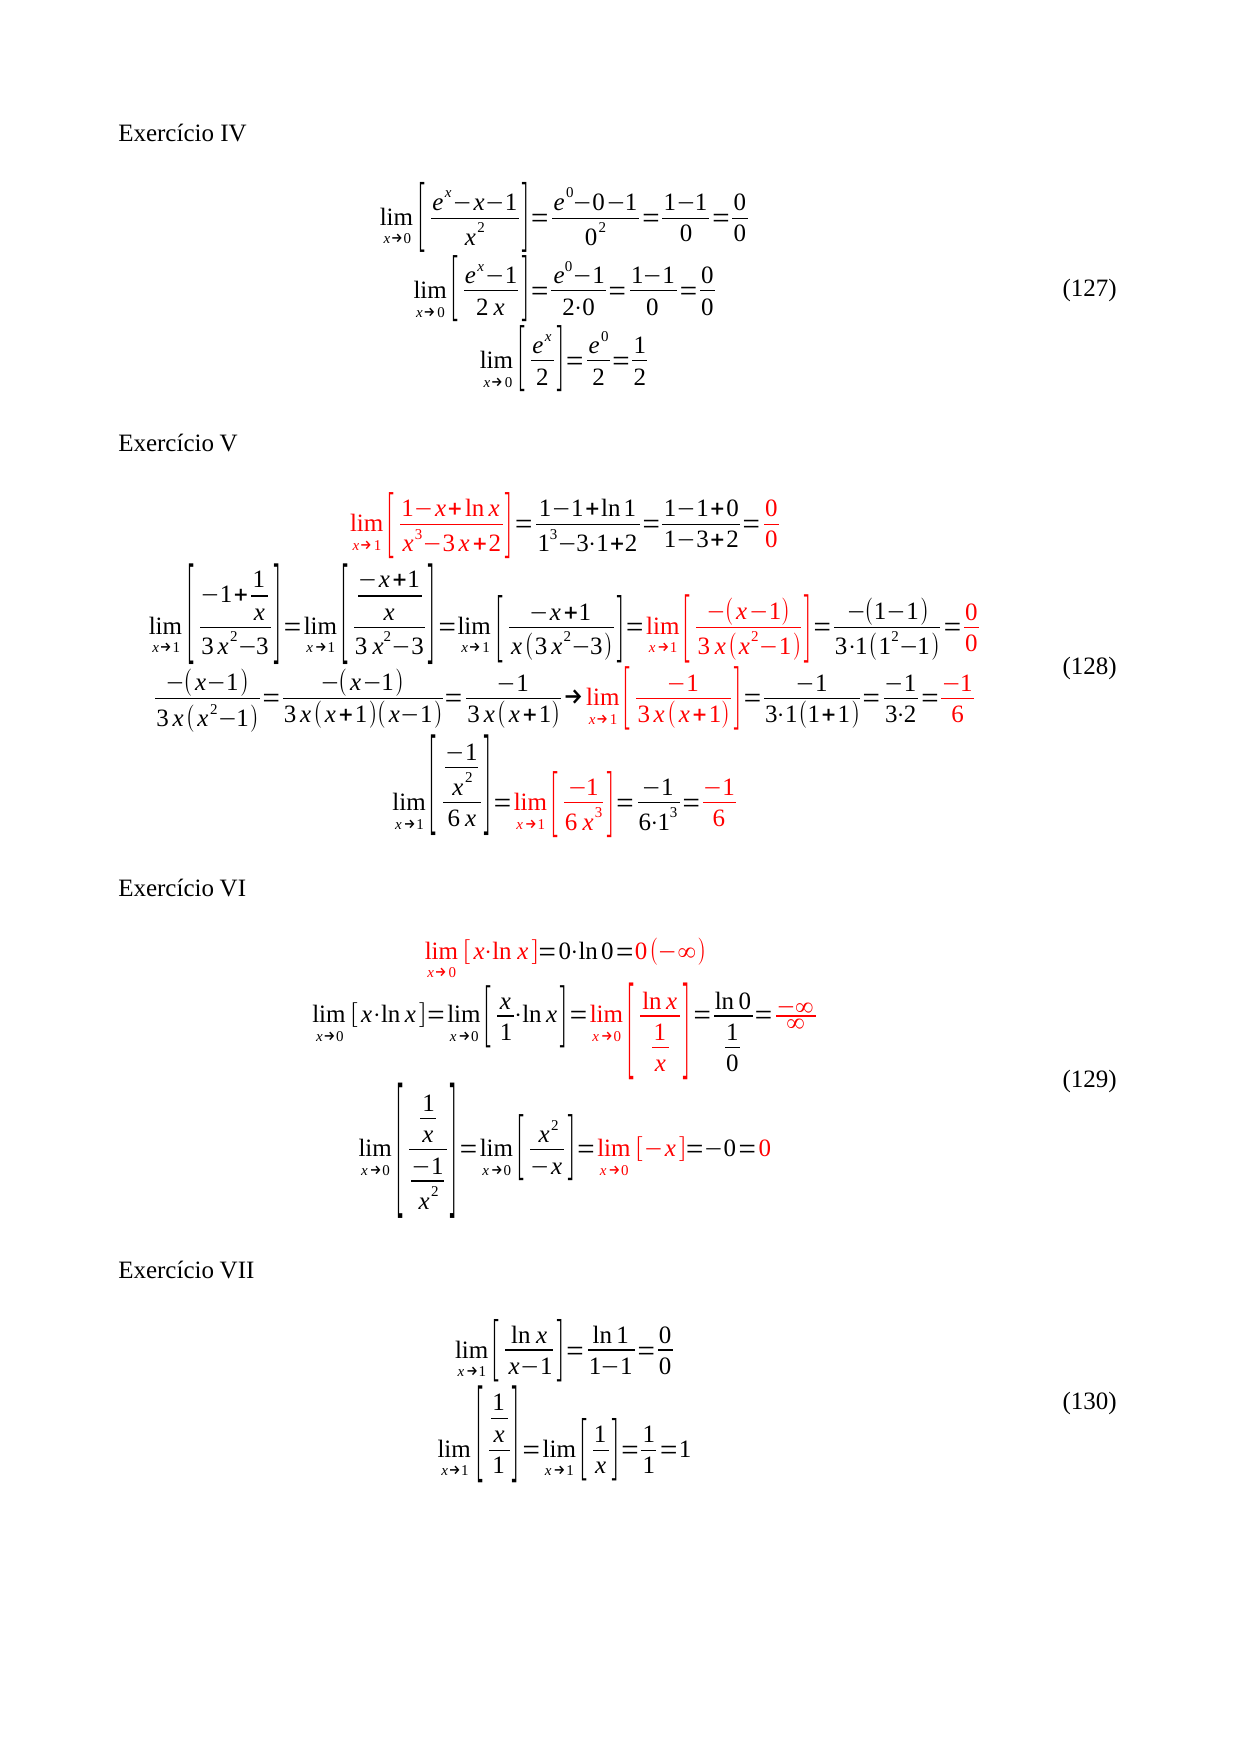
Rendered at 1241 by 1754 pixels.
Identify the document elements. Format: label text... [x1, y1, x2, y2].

table_header [118, 1313, 1010, 1489]
text Exercício VI [118, 873, 1122, 902]
table_header (129) [1010, 931, 1122, 1226]
table_header [118, 486, 1010, 844]
table_header [118, 176, 1010, 399]
table_header (128) [1010, 486, 1122, 844]
text Exercício VII [118, 1255, 1122, 1284]
text Exercício V [118, 428, 1122, 457]
text Exercício IV [118, 118, 1122, 147]
table_header (130) [1010, 1313, 1122, 1489]
table_header (127) [1010, 176, 1122, 399]
table_header [118, 931, 1010, 1226]
